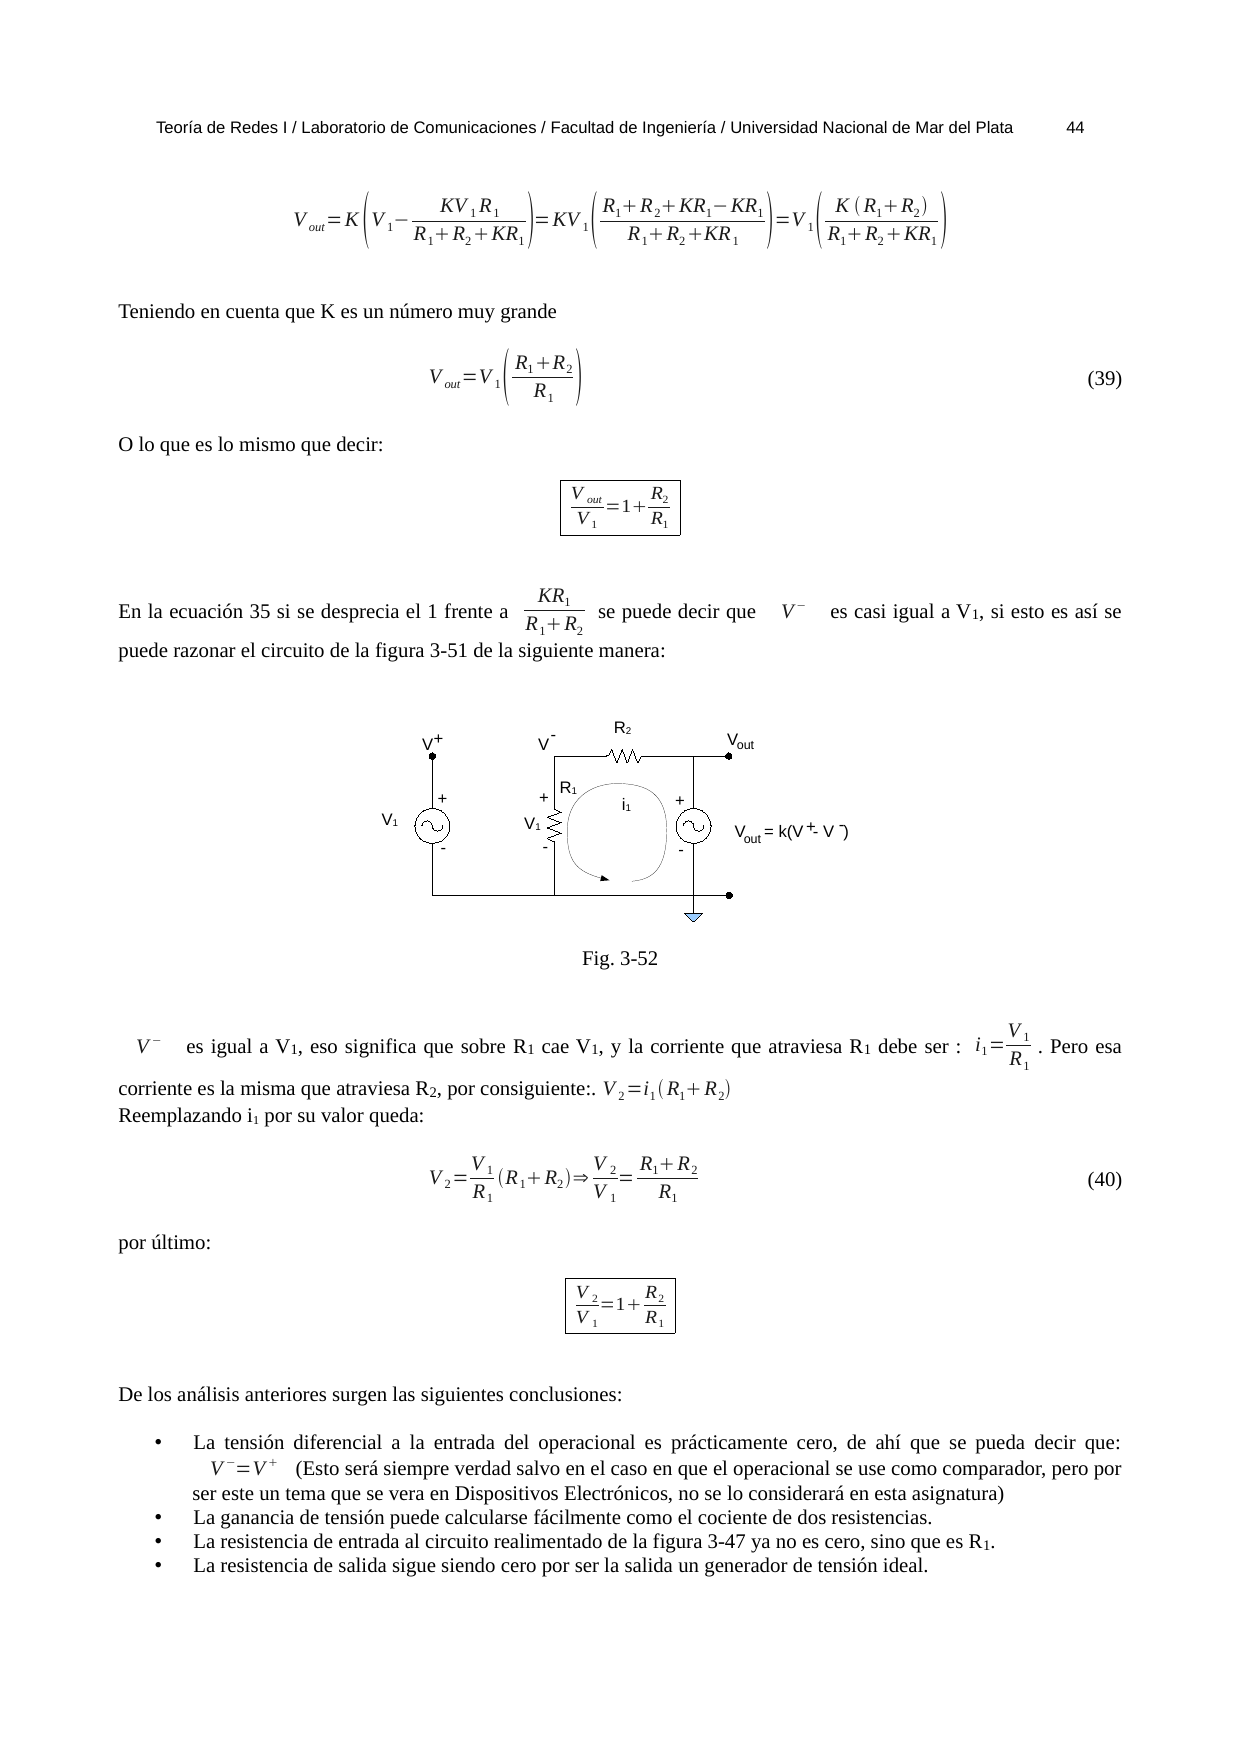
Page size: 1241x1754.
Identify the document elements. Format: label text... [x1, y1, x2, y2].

list La resistencia de entrada al circuito realimentado de la figura 3-47 ya no es cero, sino que es R1. [154, 1529, 1122, 1553]
text (39) [118, 347, 1122, 408]
text Fig. 3-52 [118, 946, 1122, 970]
text Reemplazando i1 por su valor queda: [118, 1103, 1122, 1127]
text es igual a V1, eso significa que sobre R1 cae V1, y la corriente que atraviesa R1 debe ser : . Pero esa corriente es la misma que atraviesa R2, por consiguiente:. [118, 1018, 1122, 1103]
text Teniendo en cuenta que K es un número muy grande [118, 299, 1122, 323]
list La tensión diferencial a la entrada del operacional es prácticamente cero, de ahí que se pueda decir que: (Esto será siempre verdad salvo en el caso en que el operacional se use como comparador, pero por ser este un tema que se vera en Dispositivos Electrónicos, no se lo considerará en esta asignatura) [154, 1429, 1122, 1505]
list La resistencia de salida sigue siendo cero por ser la salida un generador de tensión ideal. [154, 1553, 1122, 1577]
text De los análisis anteriores surgen las siguientes conclusiones: [118, 1381, 1122, 1406]
list La ganancia de tensión puede calcularse fácilmente como el cociente de dos resistencias. [154, 1505, 1122, 1529]
text O lo que es lo mismo que decir: [118, 432, 1122, 456]
text (40) [118, 1151, 1122, 1206]
text En la ecuación 35 si se desprecia el 1 frente a se puede decir que es casi igual a V1, si esto es así se puede razonar el circuito de la figura 3-51 de la siguiente manera: [118, 583, 1122, 662]
text por último: [118, 1230, 1122, 1254]
